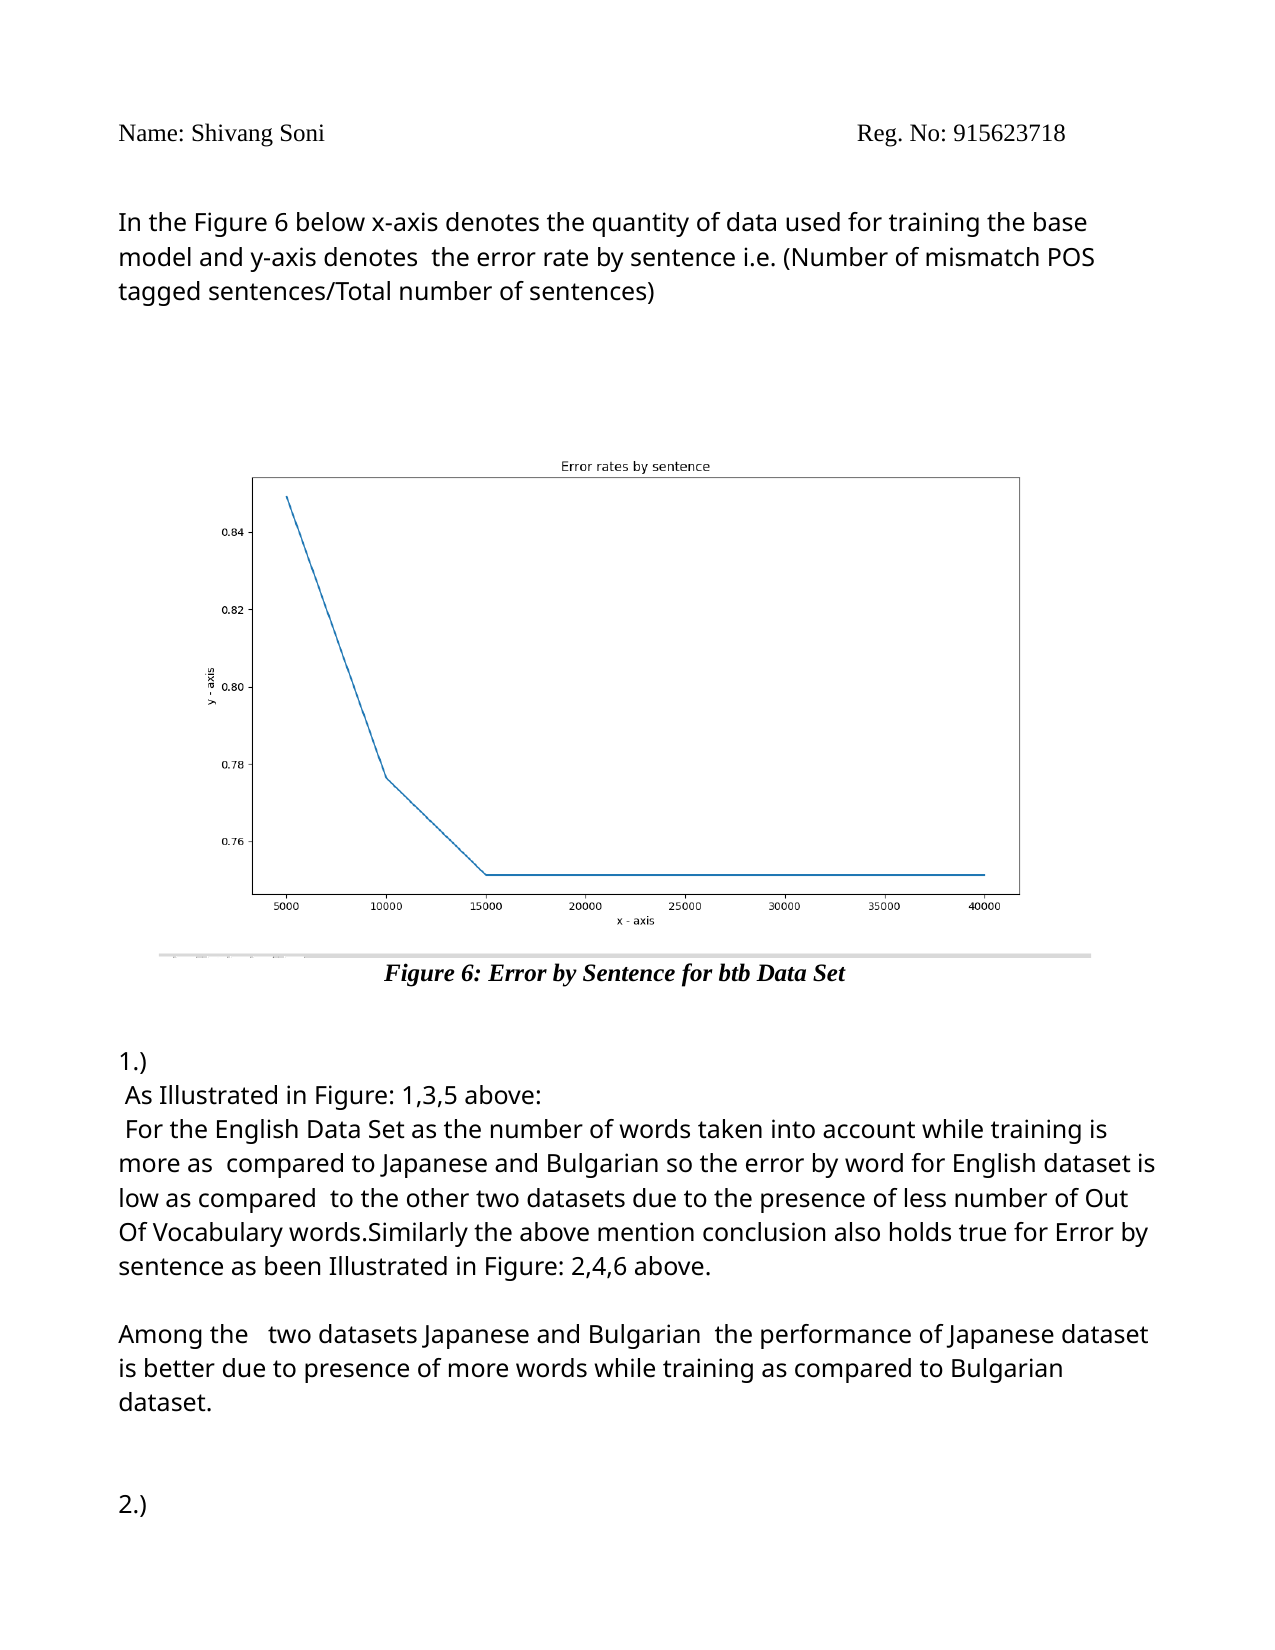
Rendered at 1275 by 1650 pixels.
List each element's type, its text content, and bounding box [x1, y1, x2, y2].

text In the Figure 6 below x-axis denotes the quantity of data used for training the base model and y-axis denotes the error rate by sentence i.e. (Number of mismatch POS tagged sentences/Total number of sentences) [118, 205, 1157, 307]
text Figure 6: Error by Sentence for btb Data Set [159, 958, 1091, 986]
text For the English Data Set as the number of words taken into account while training is more as compared to Japanese and Bulgarian so the error by word for English dataset is low as compared to the other two datasets due to the presence of less number of Out Of Vocabulary words.Similarly the above mention conclusion also holds true for Error by sentence as been Illustrated in Figure: 2,4,6 above. [118, 1112, 1157, 1282]
picture [158, 443, 1092, 958]
text 1.) [118, 1044, 1157, 1078]
text 2.) [118, 1487, 1157, 1521]
text As Illustrated in Figure: 1,3,5 above: [118, 1078, 1157, 1112]
text Among the two datasets Japanese and Bulgarian the performance of Japanese dataset is better due to presence of more words while training as compared to Bulgarian dataset. [118, 1316, 1157, 1419]
